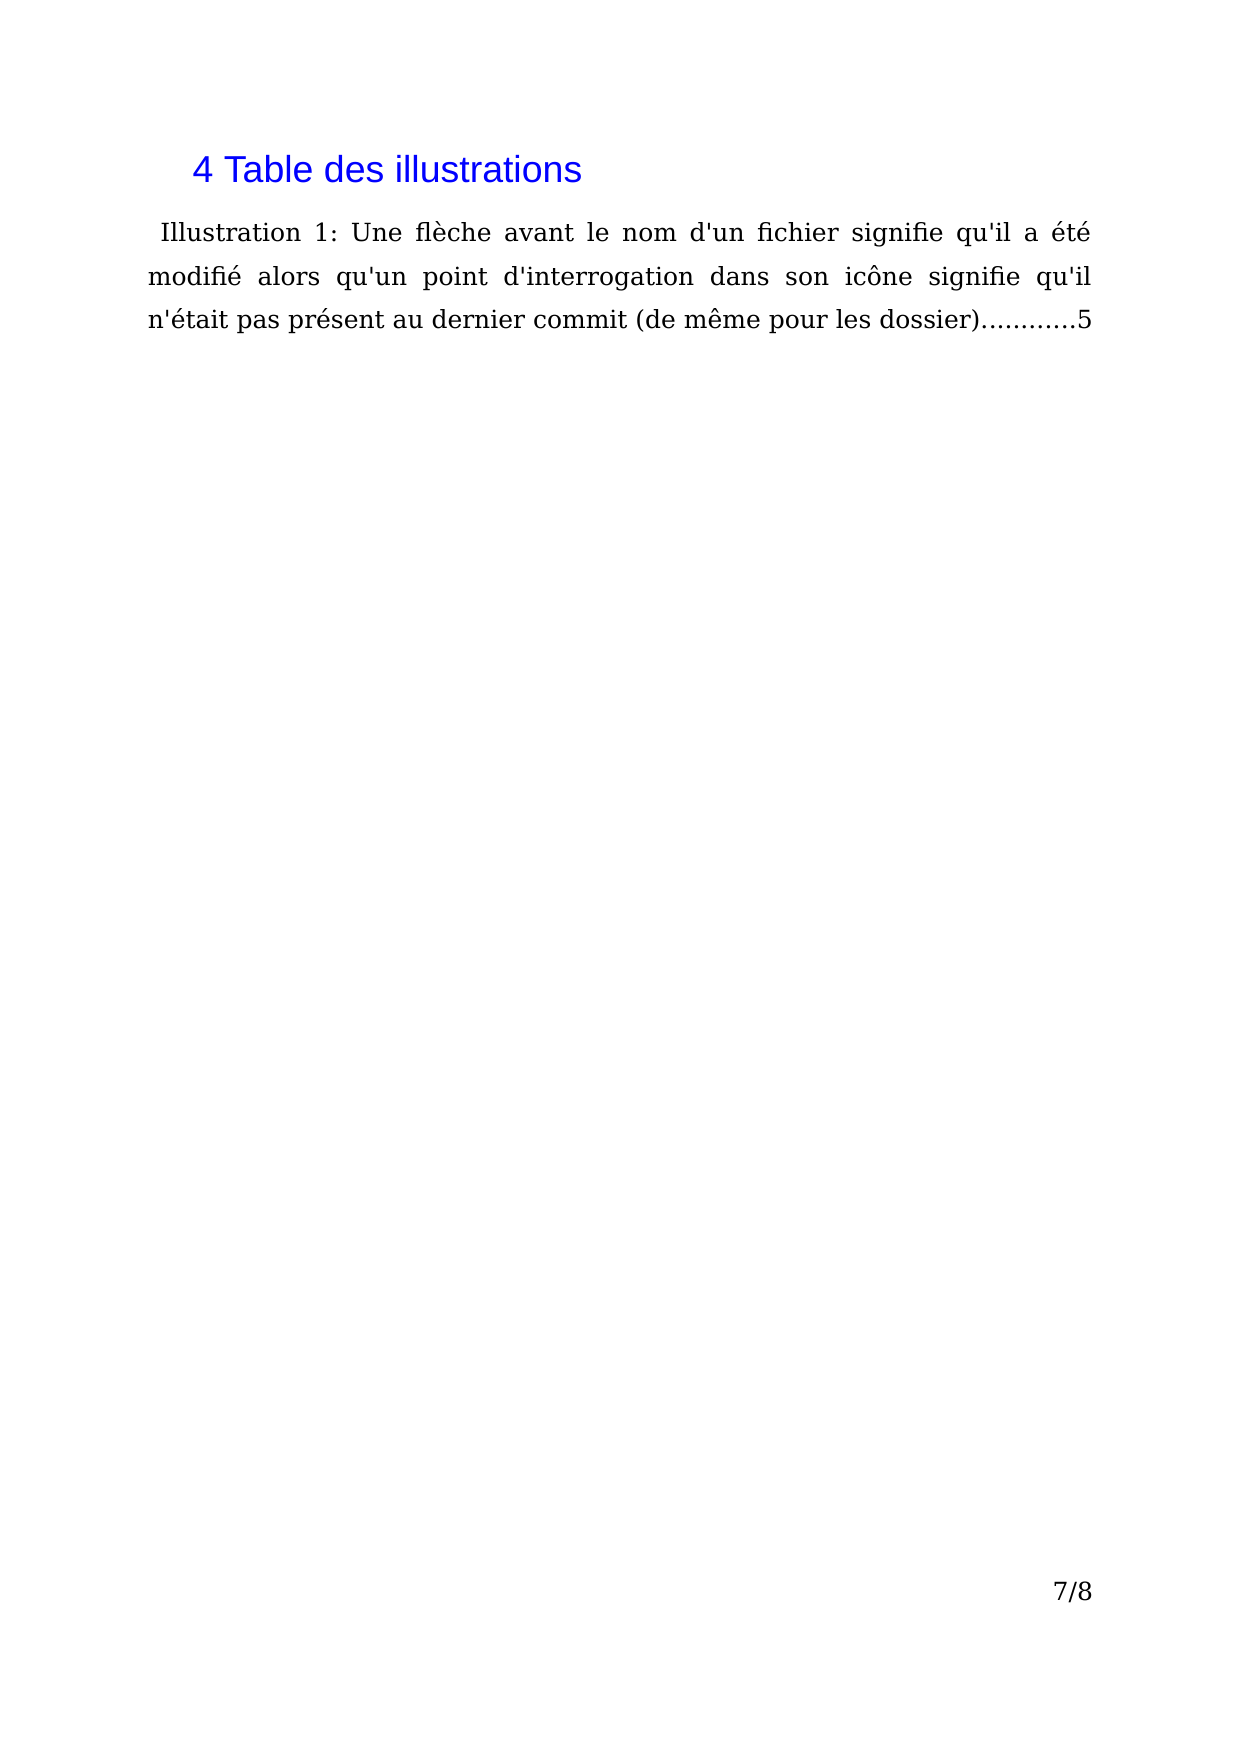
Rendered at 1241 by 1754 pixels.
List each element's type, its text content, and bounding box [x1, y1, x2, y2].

subtitle Table des illustrations [192, 148, 1093, 191]
text Illustration 1: Une flèche avant le nom d'un fichier signifie qu'il a été modifié alors qu'un point d'interrogation dans son icône signifie qu'il n'était pas présent au dernier commit (de même pour les dossier). 5 [148, 218, 1093, 335]
